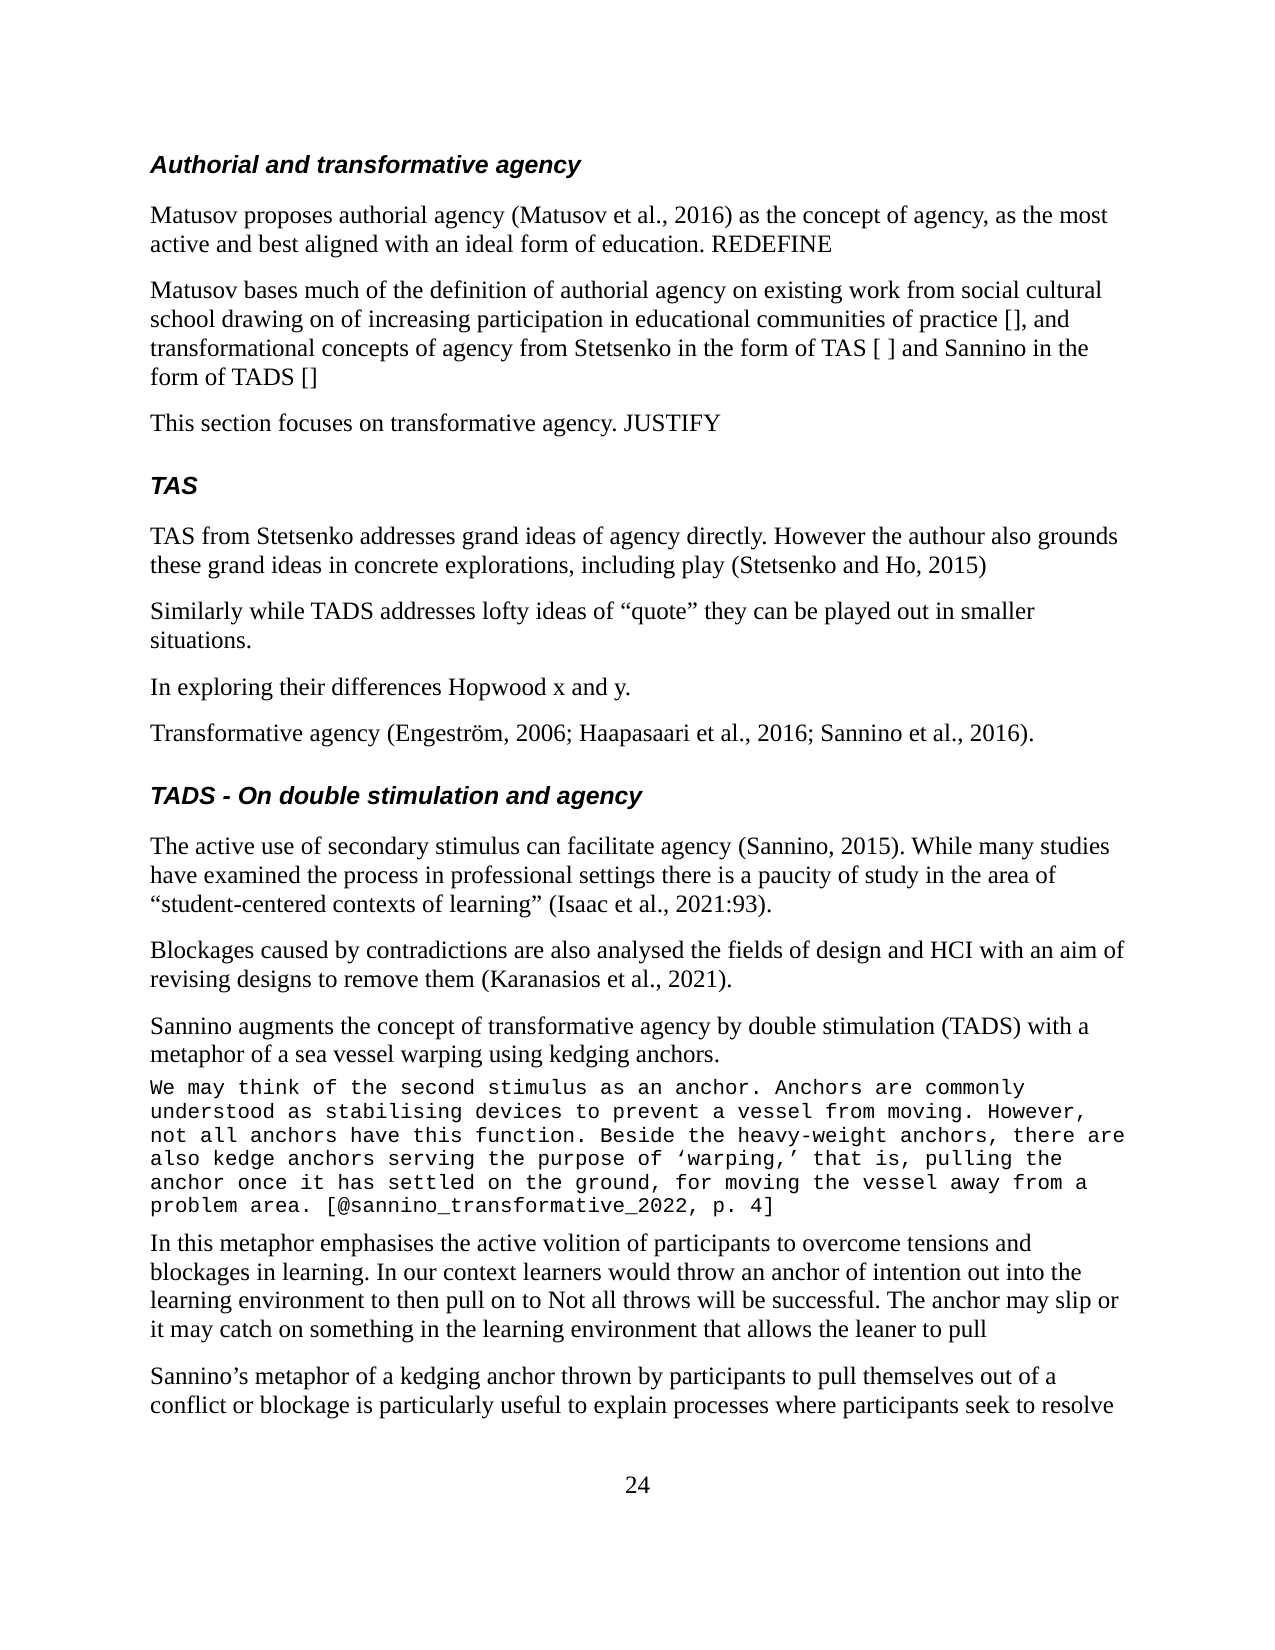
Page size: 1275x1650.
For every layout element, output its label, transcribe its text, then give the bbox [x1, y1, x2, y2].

text In this metaphor emphasises the active volition of participants to overcome tensions and blockages in learning. In our context learners would throw an anchor of intention out into the learning environment to then pull on to Not all throws will be successful. The anchor may slip or it may catch on something in the learning environment that allows the leaner to pull [150, 1228, 1125, 1343]
text Matusov bases much of the definition of authorial agency on existing work from social cultural school drawing on of increasing participation in educational communities of practice [], and transformational concepts of agency from Stetsenko in the form of TAS [ ] and Sannino in the form of TADS [] [150, 275, 1125, 390]
subtitle TADS - On double stimulation and agency [150, 781, 1125, 810]
text We may think of the second stimulus as an anchor. Anchors are commonly understood as stabilising devices to prevent a vessel from moving. However, not all anchors have this function. Beside the heavy-weight anchors, there are also kedge anchors serving the purpose of ‘warping,’ that is, pulling the anchor once it has settled on the ground, for moving the vessel away from a problem area. [@sannino_transformative_2022, p. 4] [150, 1077, 1125, 1219]
subtitle TAS [150, 471, 1125, 499]
text Sannino’s metaphor of a kedging anchor thrown by participants to pull themselves out of a conflict or blockage is particularly useful to explain processes where participants seek to resolve [150, 1361, 1125, 1418]
text Transformative agency (Engeström, 2006; Haapasaari et al., 2016; Sannino et al., 2016). [150, 718, 1125, 747]
text Similarly while TADS addresses lofty ideas of “quote” they can be played out in smaller situations. [150, 596, 1125, 654]
text Matusov proposes authorial agency (Matusov et al., 2016) as the concept of agency, as the most active and best aligned with an ideal form of education. REDEFINE [150, 200, 1125, 257]
text In exploring their differences Hopwood x and y. [150, 672, 1125, 701]
text The active use of secondary stimulus can facilitate agency (Sannino, 2015). While many studies have examined the process in professional settings there is a paucity of study in the area of “student-centered contexts of learning” (Isaac et al., 2021:93). [150, 831, 1125, 917]
text This section focuses on transformative agency. JUSTIFY [150, 408, 1125, 437]
text Blockages caused by contradictions are also analysed the fields of design and HCI with an aim of revising designs to remove them (Karanasios et al., 2021). [150, 935, 1125, 993]
subtitle Authorial and transformative agency [150, 150, 1125, 178]
text TAS from Stetsenko addresses grand ideas of agency directly. However the authour also grounds these grand ideas in concrete explorations, including play (Stetsenko and Ho, 2015) [150, 521, 1125, 578]
text Sannino augments the concept of transformative agency by double stimulation (TADS) with a metaphor of a sea vessel warping using kedging anchors. [150, 1011, 1125, 1068]
